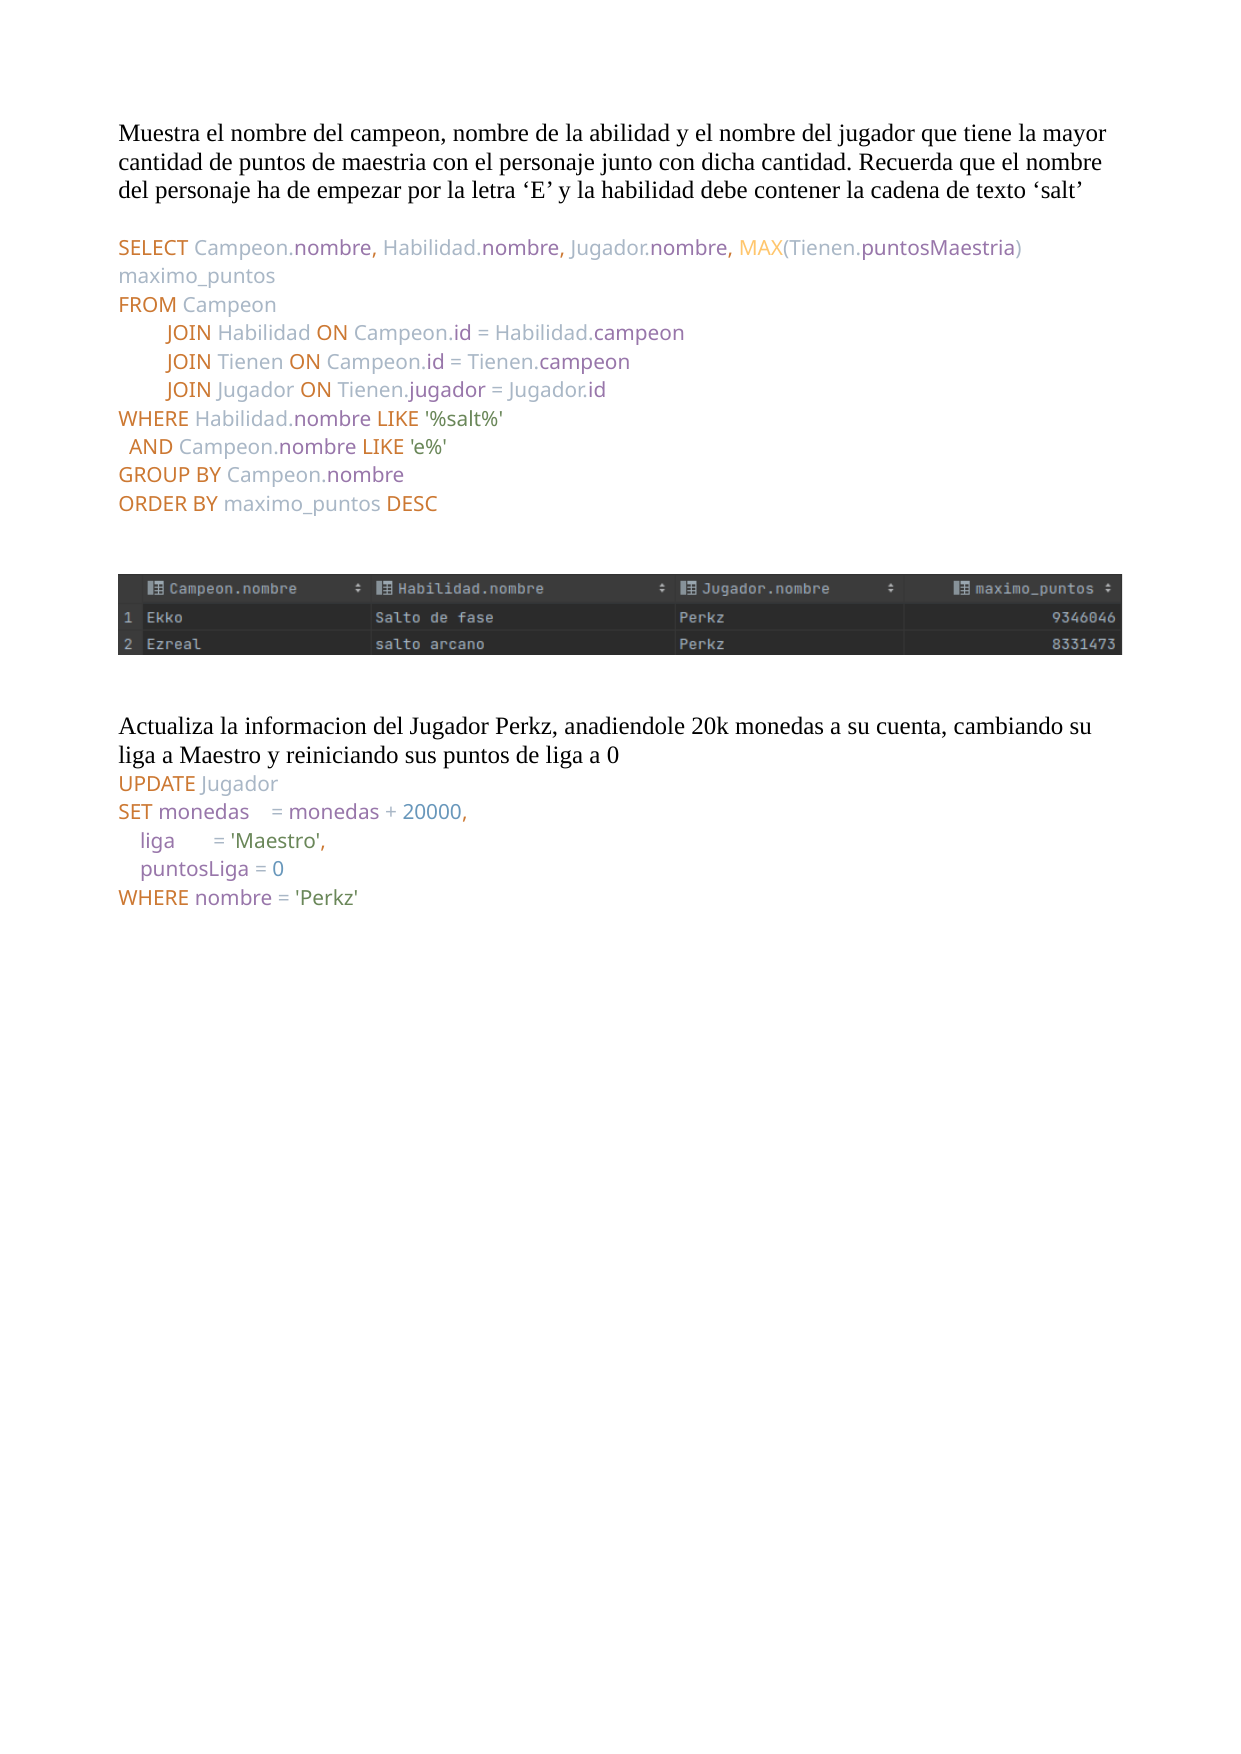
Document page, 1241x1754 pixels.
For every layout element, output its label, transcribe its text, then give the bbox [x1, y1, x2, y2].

text SELECT Campeon.nombre, Habilidad.nombre, Jugador.nombre, MAX(Tienen.puntosMaestria) maximo_puntos FROM Campeon JOIN Habilidad ON Campeon.id = Habilidad.campeon JOIN Tienen ON Campeon.id = Tienen.campeon JOIN Jugador ON Tienen.jugador = Jugador.id WHERE Habilidad.nombre LIKE '%salt%' AND Campeon.nombre LIKE 'e%' GROUP BY Campeon.nombre ORDER BY maximo_puntos DESC [118, 233, 1122, 517]
picture [118, 574, 1123, 655]
text Muestra el nombre del campeon, nombre de la abilidad y el nombre del jugador que tiene la mayor cantidad de puntos de maestria con el personaje junto con dicha cantidad. Recuerda que el nombre del personaje ha de empezar por la letra ‘E’ y la habilidad debe contener la cadena de texto ‘salt’ [118, 118, 1122, 204]
text UPDATE Jugador SET monedas = monedas + 20000, liga = 'Maestro', puntosLiga = 0 WHERE nombre = 'Perkz' [118, 769, 1122, 911]
text Actualiza la informacion del Jugador Perkz, anadiendole 20k monedas a su cuenta, cambiando su liga a Maestro y reiniciando sus puntos de liga a 0 [118, 711, 1122, 769]
